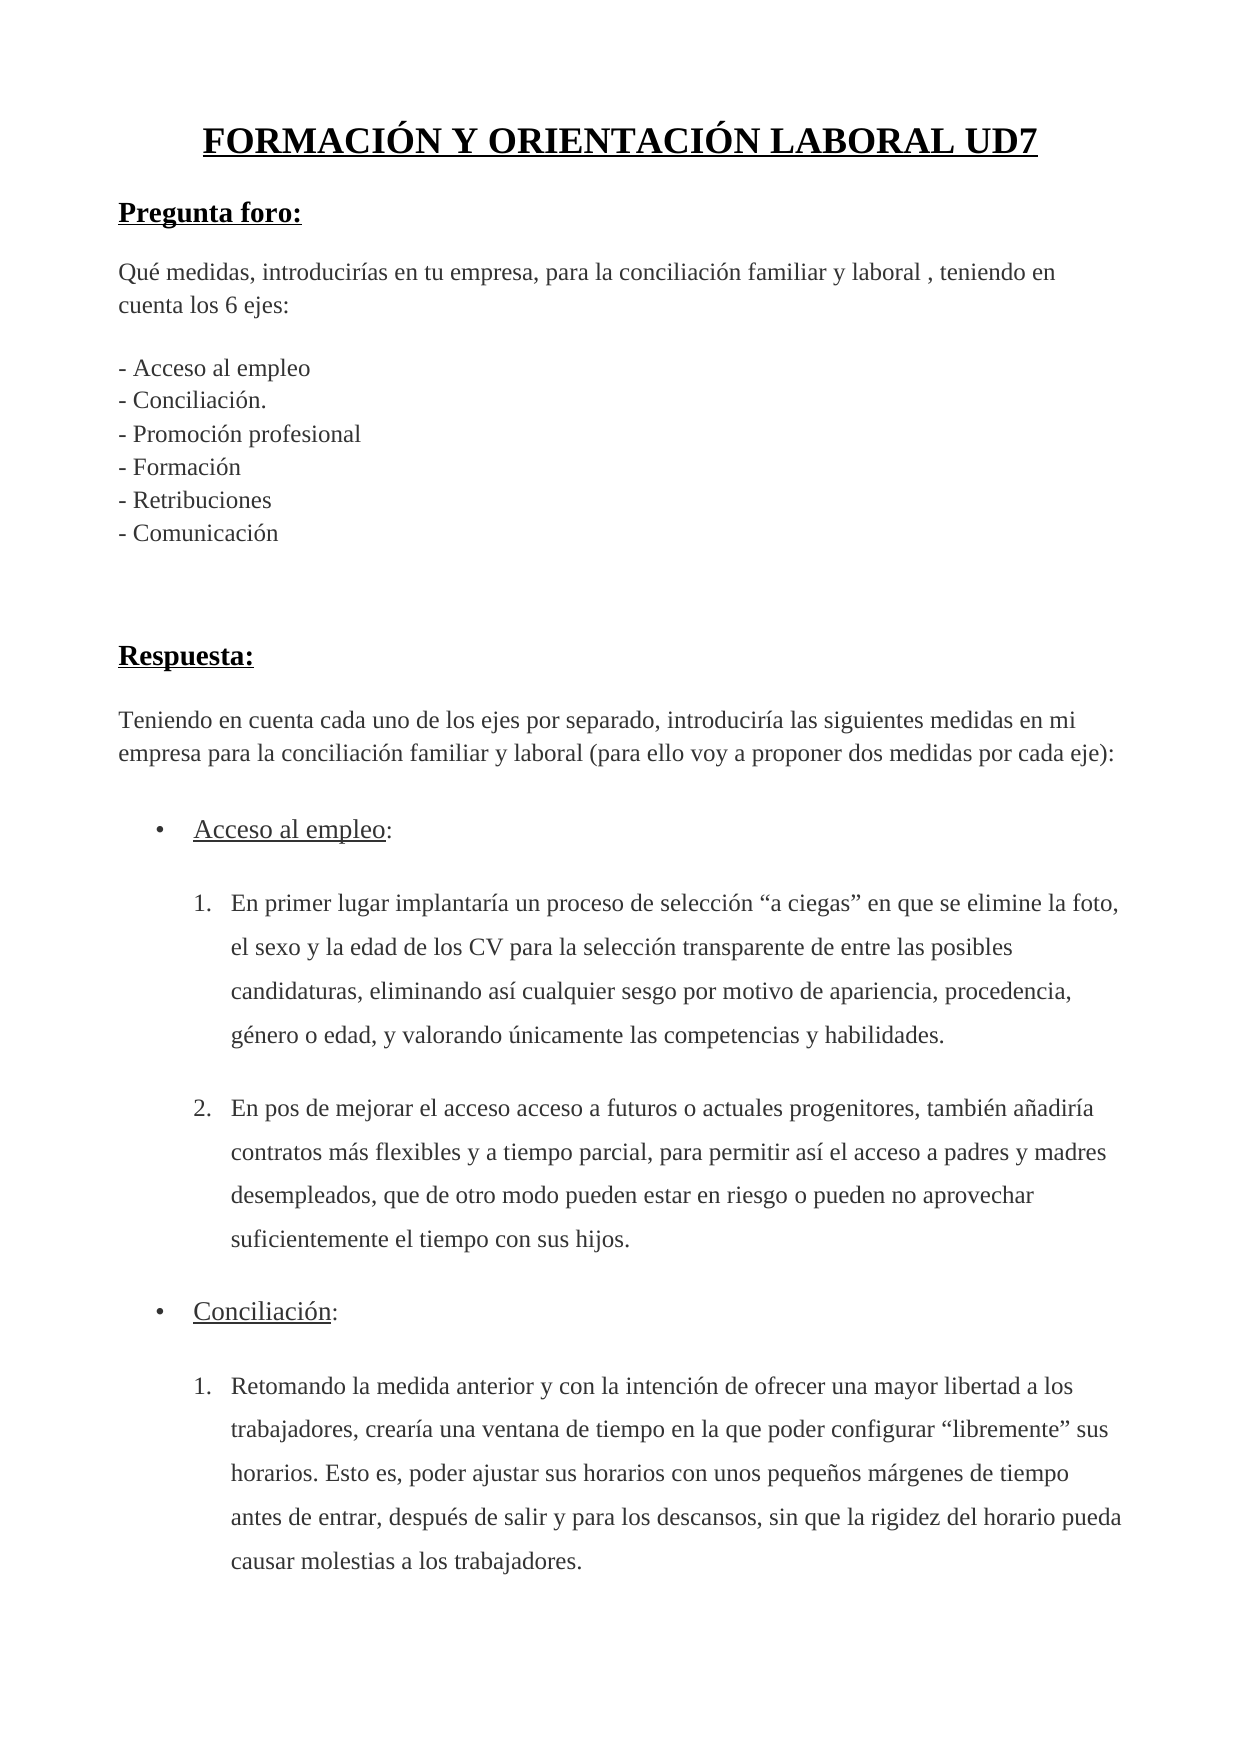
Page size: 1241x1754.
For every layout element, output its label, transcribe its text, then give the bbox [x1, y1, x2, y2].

list En primer lugar implantaría un proceso de selección “a ciegas” en que se elimine la foto, el sexo y la edad de los CV para la selección transparente de entre las posibles candidaturas, eliminando así cualquier sesgo por motivo de apariencia, procedencia, género o edad, y valorando únicamente las competencias y habilidades. [193, 873, 1122, 1048]
text Teniendo en cuenta cada uno de los ejes por separado, introduciría las siguientes medidas en mi empresa para la conciliación familiar y laboral (para ello voy a proponer dos medidas por cada eje): [118, 705, 1122, 767]
list Acceso al empleo: [156, 800, 1122, 844]
text Pregunta foro: [118, 195, 1122, 228]
list Retomando la medida anterior y con la intención de ofrecer una mayor libertad a los trabajadores, crearía una ventana de tiempo en la que poder configurar “libremente” sus horarios. Esto es, poder ajustar sus horarios con unos pequeños márgenes de tiempo antes de entrar, después de salir y para los descansos, sin que la rigidez del horario pueda causar molestias a los trabajadores. [193, 1356, 1122, 1574]
text - Acceso al empleo - Conciliación. - Promoción profesional - Formación - Retribuciones - Comunicación [118, 353, 1122, 546]
text FORMACIÓN Y ORIENTACIÓN LABORAL UD7 [118, 118, 1122, 161]
list Conciliación: [156, 1282, 1122, 1326]
text Qué medidas, introducirías en tu empresa, para la conciliación familiar y laboral , teniendo en cuenta los 6 ejes: [118, 257, 1122, 319]
list En pos de mejorar el acceso acceso a futuros o actuales progenitores, también añadiría contratos más flexibles y a tiempo parcial, para permitir así el acceso a padres y madres desempleados, que de otro modo pueden estar en riesgo o pueden no aprovechar suficientemente el tiempo con sus hijos. [193, 1078, 1122, 1253]
text Respuesta: [118, 638, 1122, 671]
